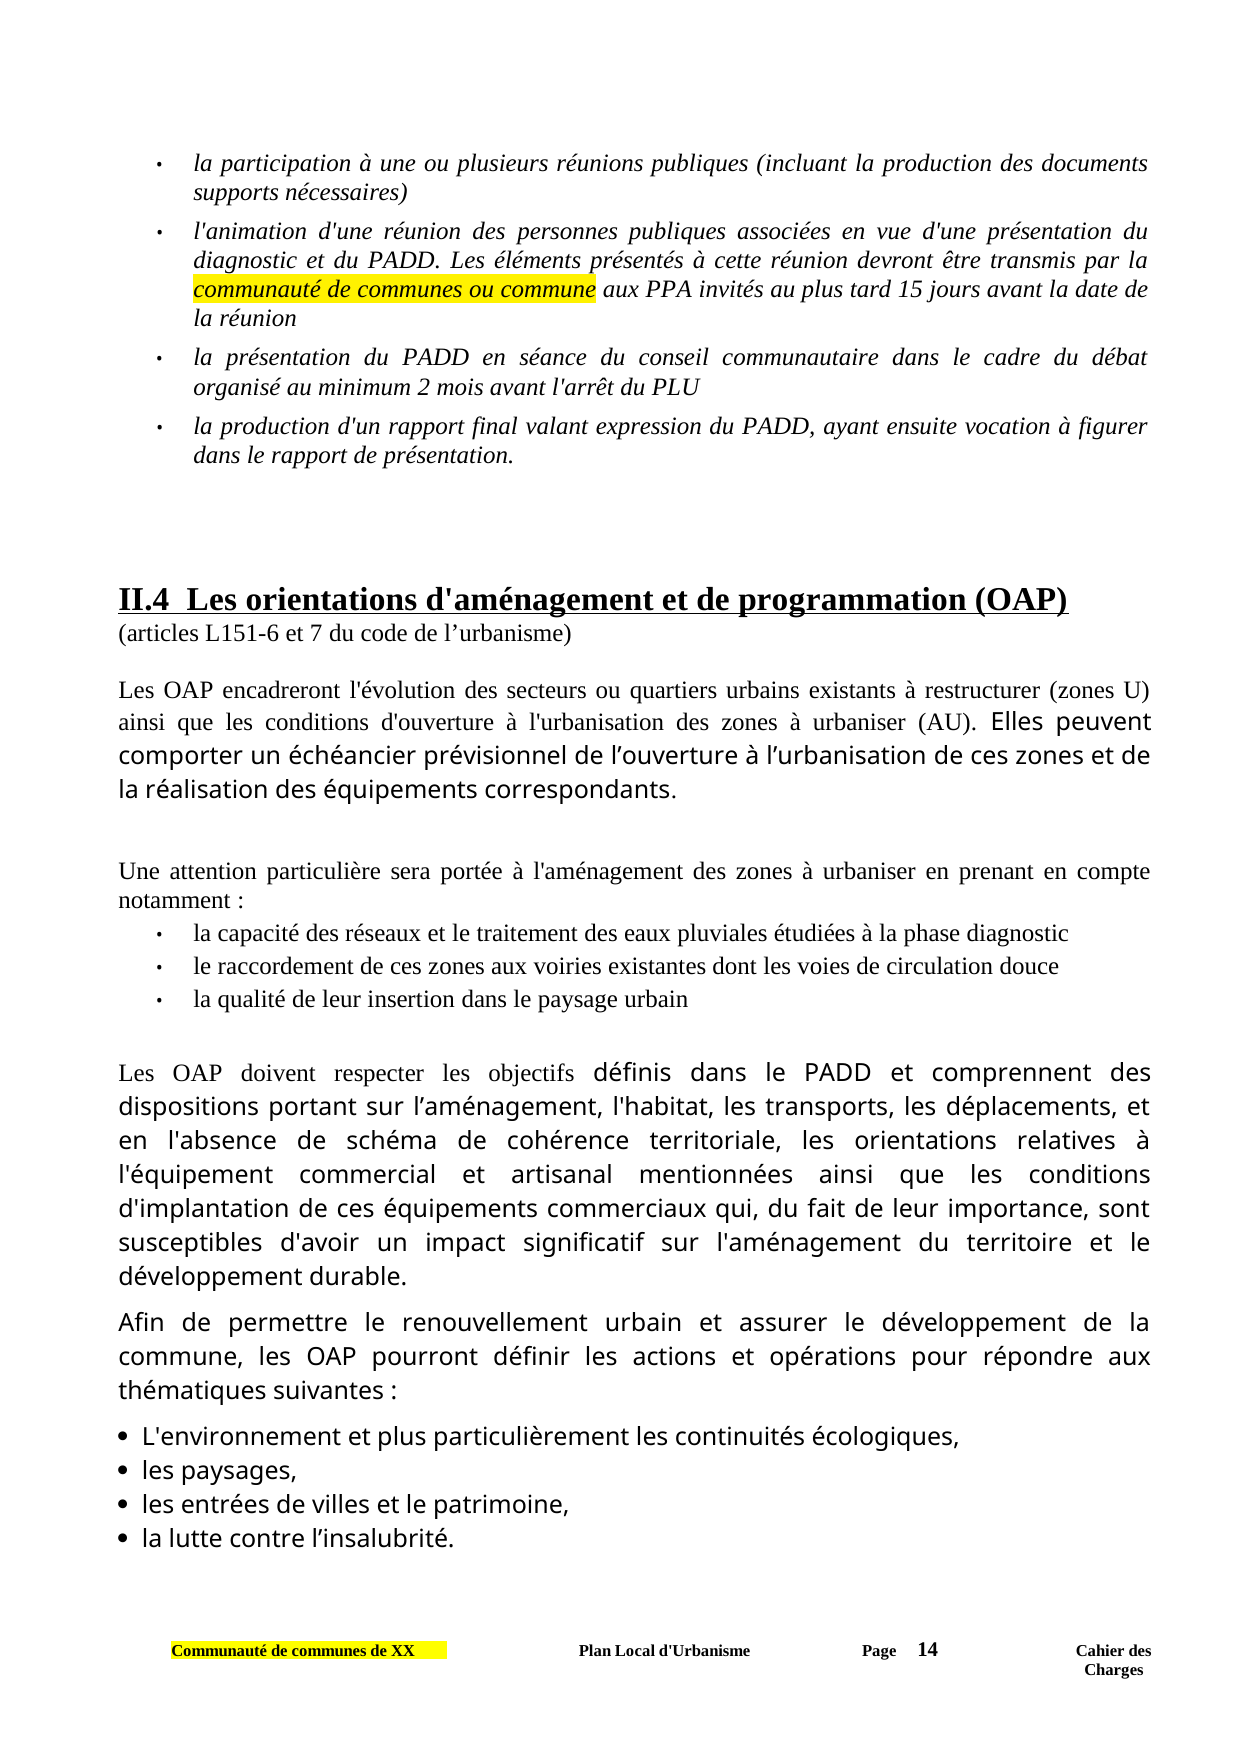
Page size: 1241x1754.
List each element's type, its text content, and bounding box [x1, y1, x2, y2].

list le raccordement de ces zones aux voiries existantes dont les voies de circulation douce [156, 951, 1152, 980]
list la capacité des réseaux et le traitement des eaux pluviales étudiées à la phase diagnostic [156, 918, 1152, 947]
text · L'environnement et plus particulièrement les continuités écologiques, [118, 1419, 1152, 1453]
list la participation à une ou plusieurs réunions publiques (incluant la production des documents supports nécessaires) [156, 148, 1152, 206]
text Afin de permettre le renouvellement urbain et assurer le développement de la commune, les OAP pourront définir les actions et opérations pour répondre aux thématiques suivantes : [118, 1305, 1152, 1407]
list la présentation du PADD en séance du conseil communautaire dans le cadre du débat organisé au minimum 2 mois avant l'arrêt du PLU [156, 342, 1152, 400]
text Les OAP doivent respecter les objectifs définis dans le PADD et comprennent des dispositions portant sur l’aménagement, l'habitat, les transports, les déplacements, et en l'absence de schéma de cohérence territoriale, les orientations relatives à l'équipement commercial et artisanal mentionnées ainsi que les conditions d'implantation de ces équipements commerciaux qui, du fait de leur importance, sont susceptibles d'avoir un impact significatif sur l'aménagement du territoire et le développement durable. [118, 1055, 1152, 1292]
list l'animation d'une réunion des personnes publiques associées en vue d'une présentation du diagnostic et du PADD. Les éléments présentés à cette réunion devront être transmis par la communauté de communes ou commune aux PPA invités au plus tard 15 jours avant la date de la réunion [156, 216, 1152, 332]
list la production d'un rapport final valant expression du PADD, ayant ensuite vocation à figurer dans le rapport de présentation. [156, 411, 1152, 469]
subtitle II.4 Les orientations d'aménagement et de programmation (OAP) (articles L151-6 et 7 du code de l’urbanisme) [118, 579, 1152, 647]
text Une attention particulière sera portée à l'aménagement des zones à urbaniser en prenant en compte notamment : [118, 856, 1152, 914]
list la qualité de leur insertion dans le paysage urbain [156, 984, 1152, 1013]
text · la lutte contre l’insalubrité. [118, 1521, 1152, 1555]
text Les OAP encadreront l'évolution des secteurs ou quartiers urbains existants à restructurer (zones U) ainsi que les conditions d'ouverture à l'urbanisation des zones à urbaniser (AU). Elles peuvent comporter un échéancier prévisionnel de l’ouverture à l’urbanisation de ces zones et de la réalisation des équipements correspondants. [118, 675, 1152, 806]
text · les entrées de villes et le patrimoine, [118, 1487, 1152, 1521]
text · les paysages, [118, 1453, 1152, 1487]
